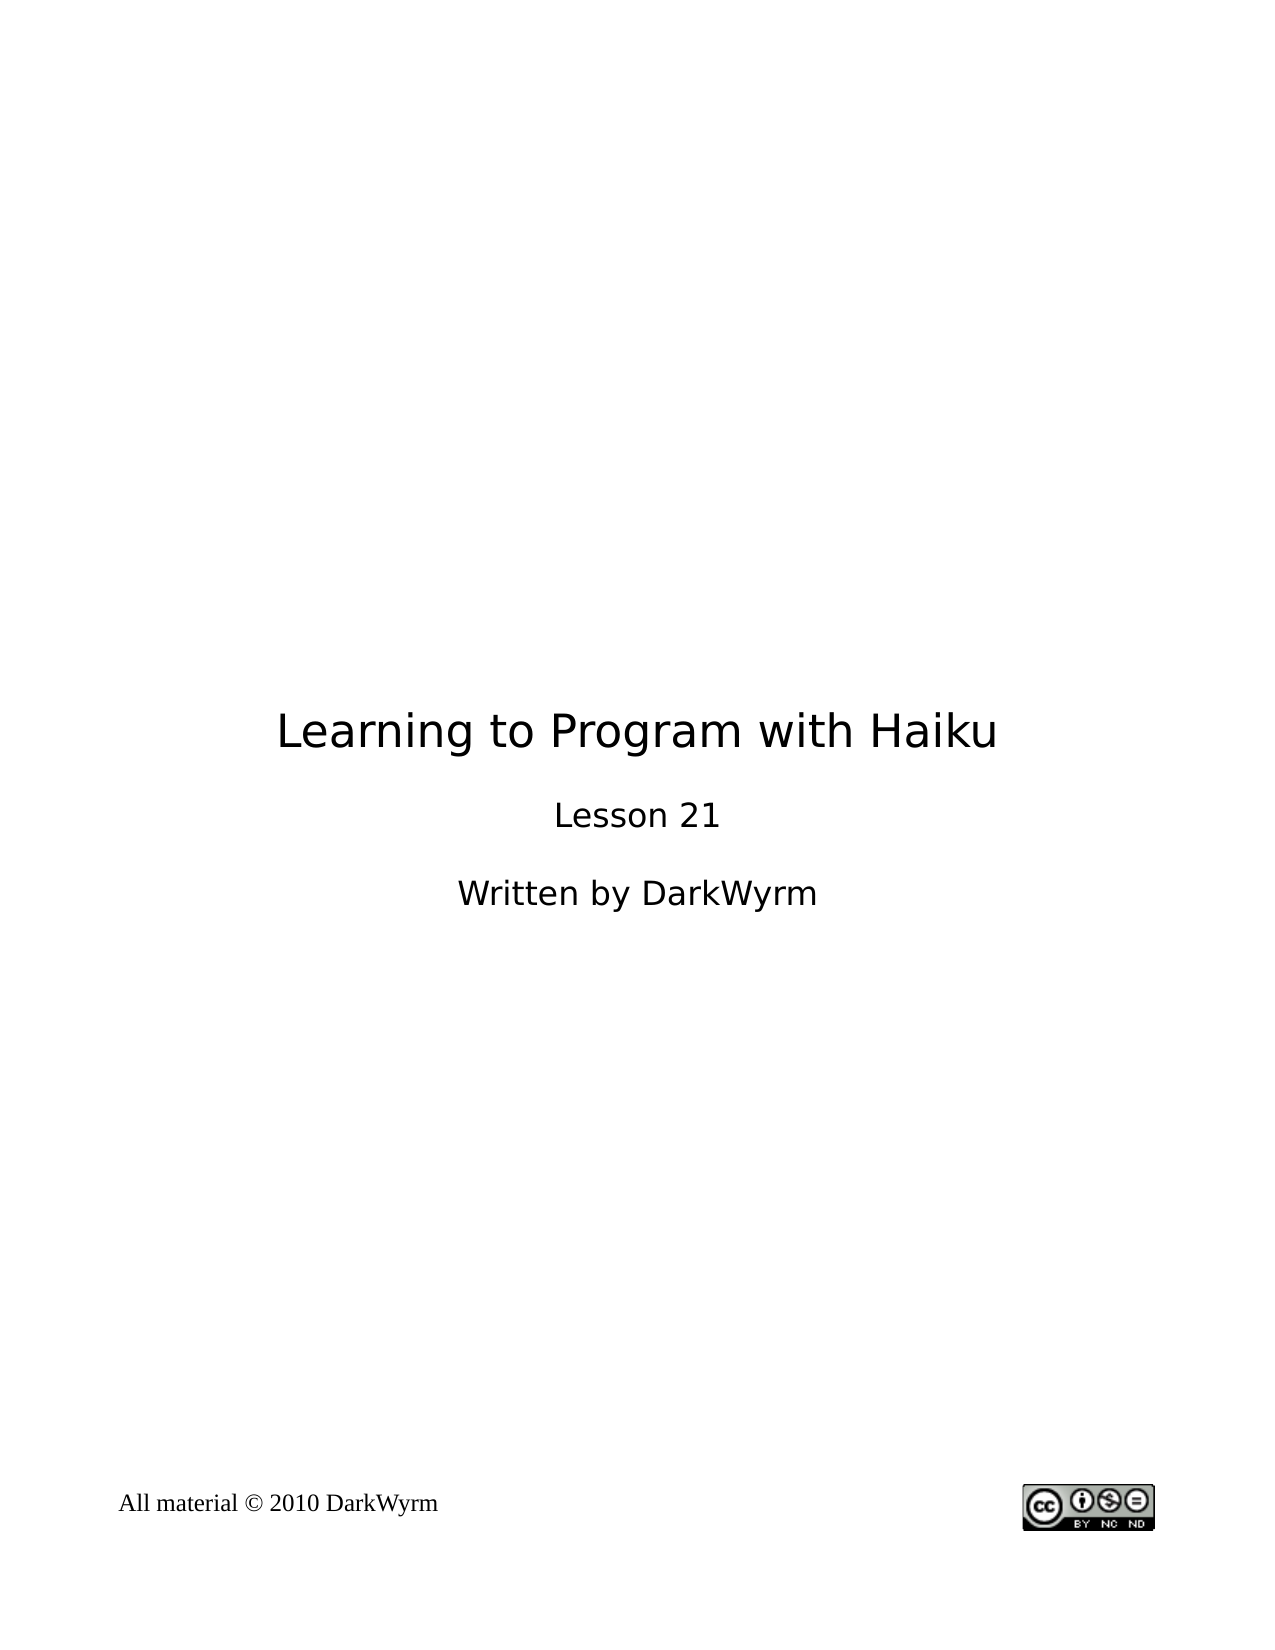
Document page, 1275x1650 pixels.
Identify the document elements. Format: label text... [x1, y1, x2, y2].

text Learning to Program with Haiku [118, 705, 1157, 758]
picture [1022, 1484, 1155, 1531]
text Lesson 21 [118, 797, 1157, 836]
text All material © 2010 DarkWyrm [118, 1488, 1022, 1517]
text Written by DarkWyrm [118, 875, 1157, 913]
